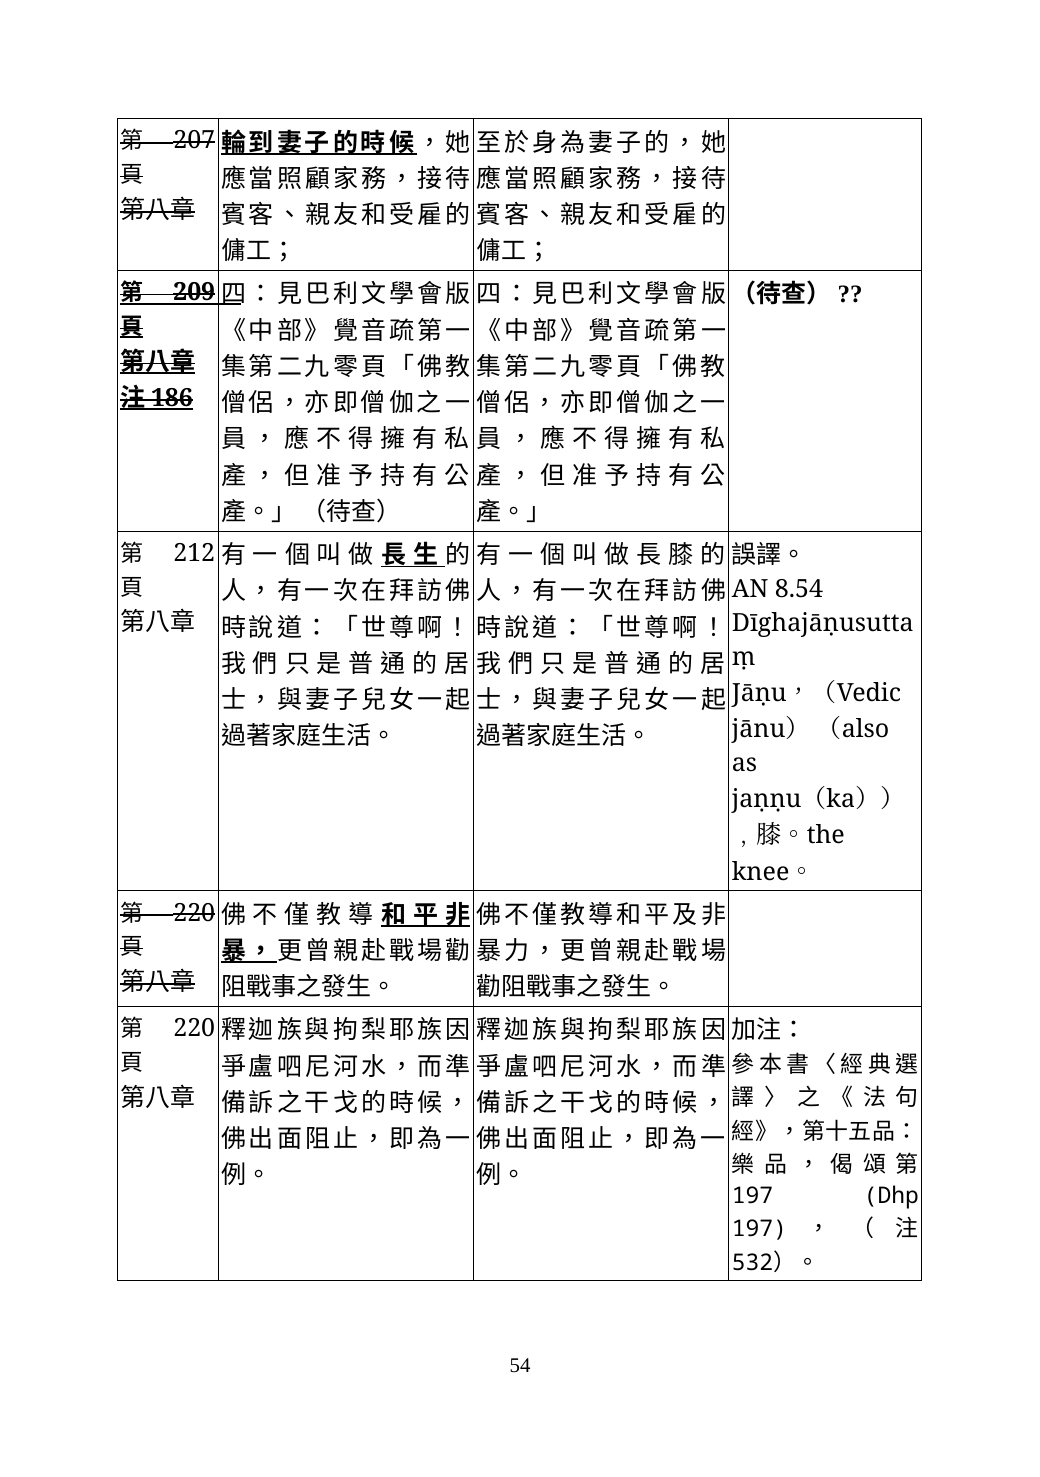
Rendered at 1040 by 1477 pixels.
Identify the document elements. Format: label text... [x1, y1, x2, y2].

table_cell 第207頁 第八章 [118, 119, 218, 270]
table_cell 有一個叫做長生的人，有一次在拜訪佛時說道：「世尊啊！我們只是普通的居士，與妻子兒女一起過著家庭生活。 [219, 532, 473, 890]
table_cell 誤譯。 AN 8.54 Dīghajāṇusuttaṃ Jāṇu，（Vedic jānu） （also as jaṇṇu（ka））﹐膝。the knee。 [729, 532, 921, 890]
table_cell 釋迦族與拘梨耶族因爭盧呬尼河水，而準備訴之干戈的時候，佛出面阻止，即為一例。 [474, 1007, 728, 1280]
table_cell 至於身為妻子的，她應當照顧家務，接待賓客、親友和受雇的傭工； [474, 119, 728, 270]
table_cell 四：見巴利文學會版《中部》覺音疏第一集第二九零頁「佛教僧侶，亦即僧伽之一員，應不得擁有私產，但准予持有公產。」 （待查） [219, 271, 473, 531]
table_cell 四：見巴利文學會版《中部》覺音疏第一集第二九零頁「佛教僧侶，亦即僧伽之一員，應不得擁有私產，但准予持有公產。」 [474, 271, 728, 531]
table_cell 第212頁 第八章 [118, 532, 218, 890]
table_cell 佛不僅教導和平及非暴力，更曾親赴戰場勸阻戰事之發生。 [474, 891, 728, 1006]
table_cell [729, 119, 921, 270]
table_cell 有一個叫做長膝的人，有一次在拜訪佛時說道：「世尊啊！我們只是普通的居士，與妻子兒女一起過著家庭生活。 [474, 532, 728, 890]
table_cell 加注： 參本書〈經典選譯〉之《法句經》，第十五品：樂品，偈頌第 197 (Dhp 197)，（注 532）。 [729, 1007, 921, 1280]
table_cell （待查） ?? [729, 271, 921, 531]
table_cell 第220頁 第八章 [118, 1007, 218, 1280]
table_cell 第209頁 第八章 注 186 [118, 271, 218, 531]
table_cell 輪到妻子的時候，她應當照顧家務，接待賓客、親友和受雇的傭工； [219, 119, 473, 270]
table_cell 釋迦族與拘梨耶族因爭盧呬尼河水，而準備訴之干戈的時候，佛出面阻止，即為一例。 [219, 1007, 473, 1280]
table_cell 佛不僅教導和平非暴，更曾親赴戰場勸阻戰事之發生。 [219, 891, 473, 1006]
table_cell 第220頁 第八章 [118, 891, 218, 1006]
table_cell [729, 891, 921, 1006]
